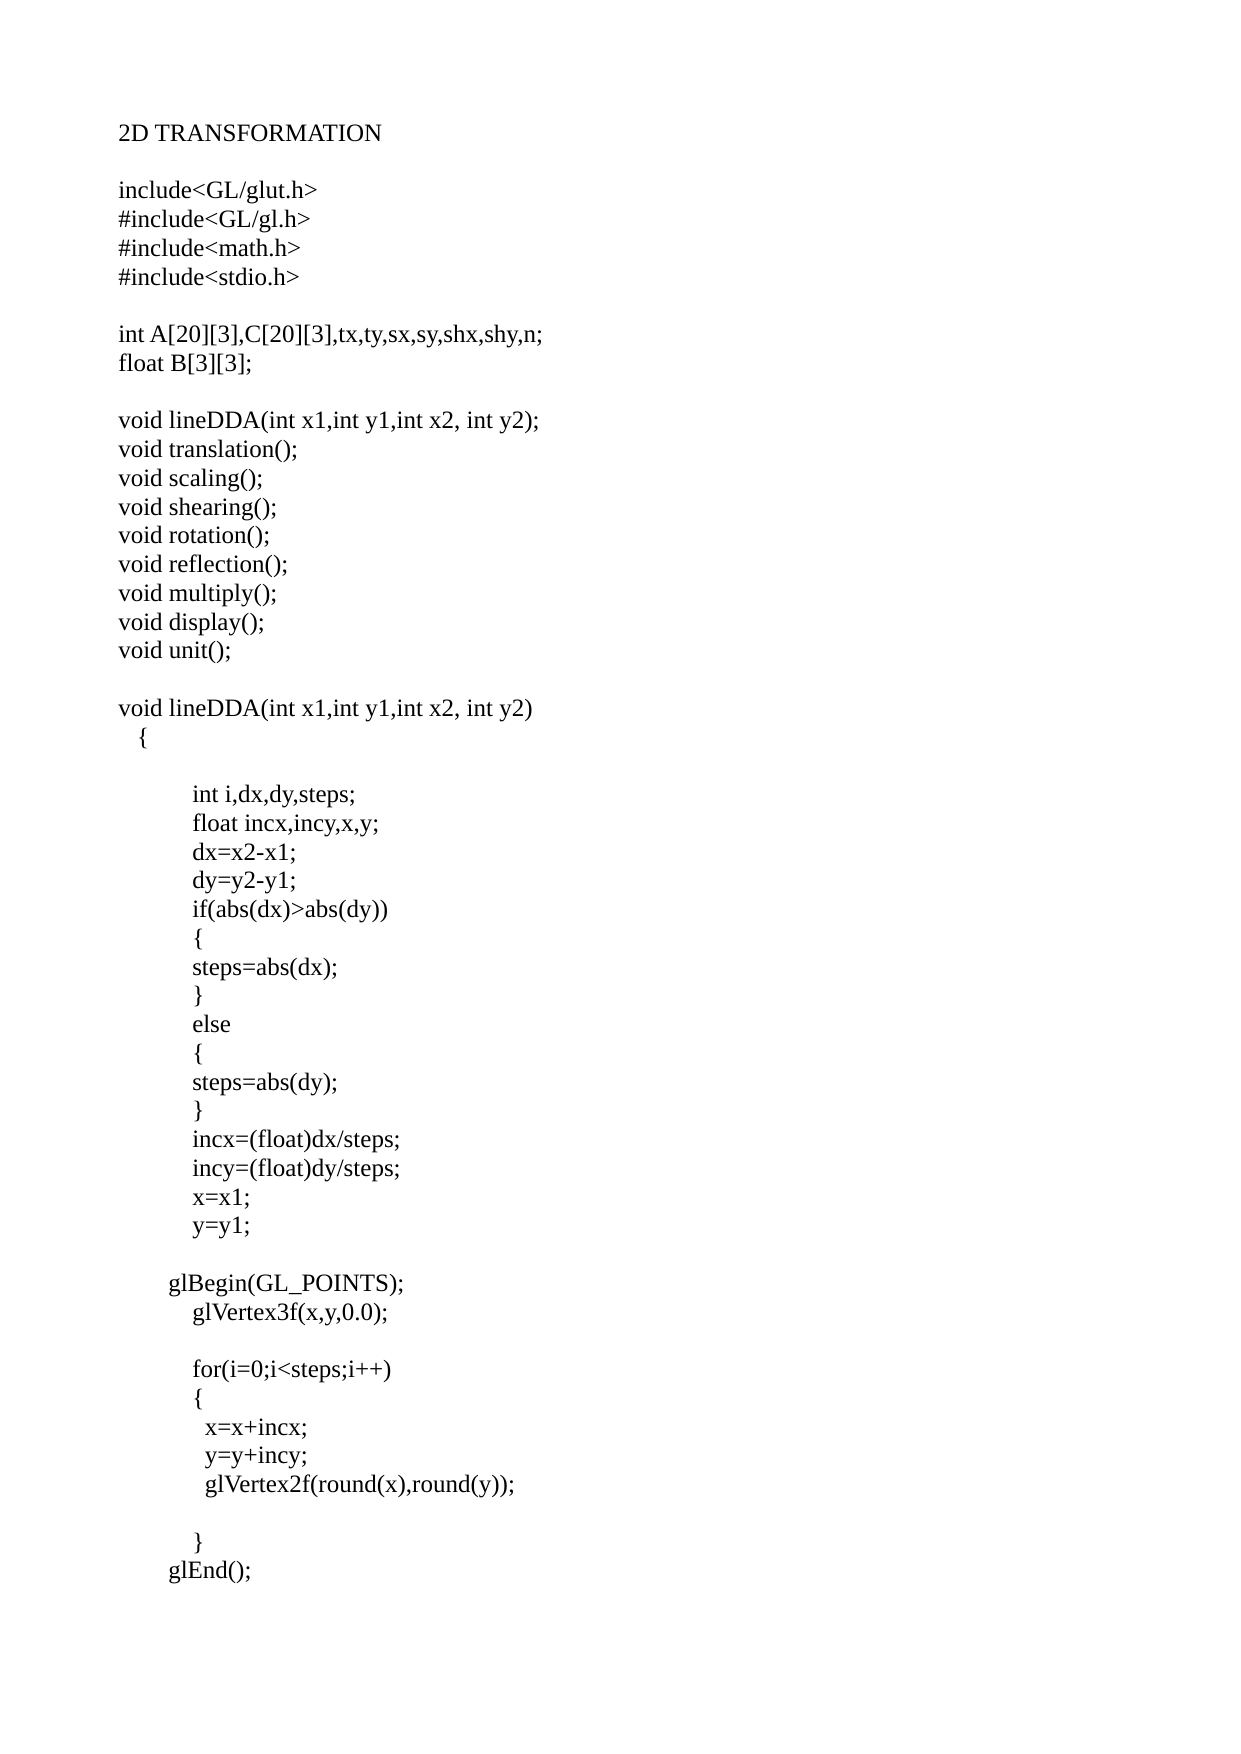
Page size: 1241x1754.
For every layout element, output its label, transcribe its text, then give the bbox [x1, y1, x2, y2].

text void unit(); [118, 636, 1122, 664]
text if(abs(dx)>abs(dy)) [118, 894, 1122, 923]
text steps=abs(dx); [118, 952, 1122, 981]
text } [118, 1096, 1122, 1124]
text glBegin(GL_POINTS); [118, 1268, 1122, 1297]
text { [118, 1038, 1122, 1067]
text y=y1; [118, 1211, 1122, 1239]
text x=x1; [118, 1182, 1122, 1211]
text include<GL/glut.h> [118, 176, 1122, 204]
text #include<GL/gl.h> [118, 204, 1122, 233]
text } [118, 981, 1122, 1009]
text dx=x2-x1; [118, 837, 1122, 866]
text void display(); [118, 607, 1122, 636]
text { [118, 923, 1122, 952]
text void scaling(); [118, 463, 1122, 492]
text { [118, 1383, 1122, 1412]
text x=x+incx; [118, 1412, 1122, 1441]
text int i,dx,dy,steps; [118, 779, 1122, 808]
text dy=y2-y1; [118, 866, 1122, 894]
text void lineDDA(int x1,int y1,int x2, int y2) [118, 693, 1122, 722]
text void shearing(); [118, 492, 1122, 521]
text { [118, 722, 1122, 751]
text steps=abs(dy); [118, 1067, 1122, 1096]
text void rotation(); [118, 521, 1122, 549]
text int A[20][3],C[20][3],tx,ty,sx,sy,shx,shy,n; [118, 319, 1122, 348]
text y=y+incy; [118, 1441, 1122, 1469]
text else [118, 1009, 1122, 1038]
text glVertex2f(round(x),round(y)); [118, 1469, 1122, 1498]
text #include<math.h> [118, 233, 1122, 262]
text #include<stdio.h> [118, 262, 1122, 291]
text glVertex3f(x,y,0.0); [118, 1297, 1122, 1326]
text float incx,incy,x,y; [118, 808, 1122, 837]
text void lineDDA(int x1,int y1,int x2, int y2); [118, 406, 1122, 434]
text glEnd(); [118, 1556, 1122, 1584]
text void multiply(); [118, 578, 1122, 607]
text float B[3][3]; [118, 348, 1122, 377]
text incy=(float)dy/steps; [118, 1153, 1122, 1182]
text incx=(float)dx/steps; [118, 1124, 1122, 1153]
text void translation(); [118, 434, 1122, 463]
text for(i=0;i<steps;i++) [118, 1354, 1122, 1383]
text 2D TRANSFORMATION [118, 118, 1122, 147]
text void reflection(); [118, 549, 1122, 578]
text } [118, 1527, 1122, 1556]
